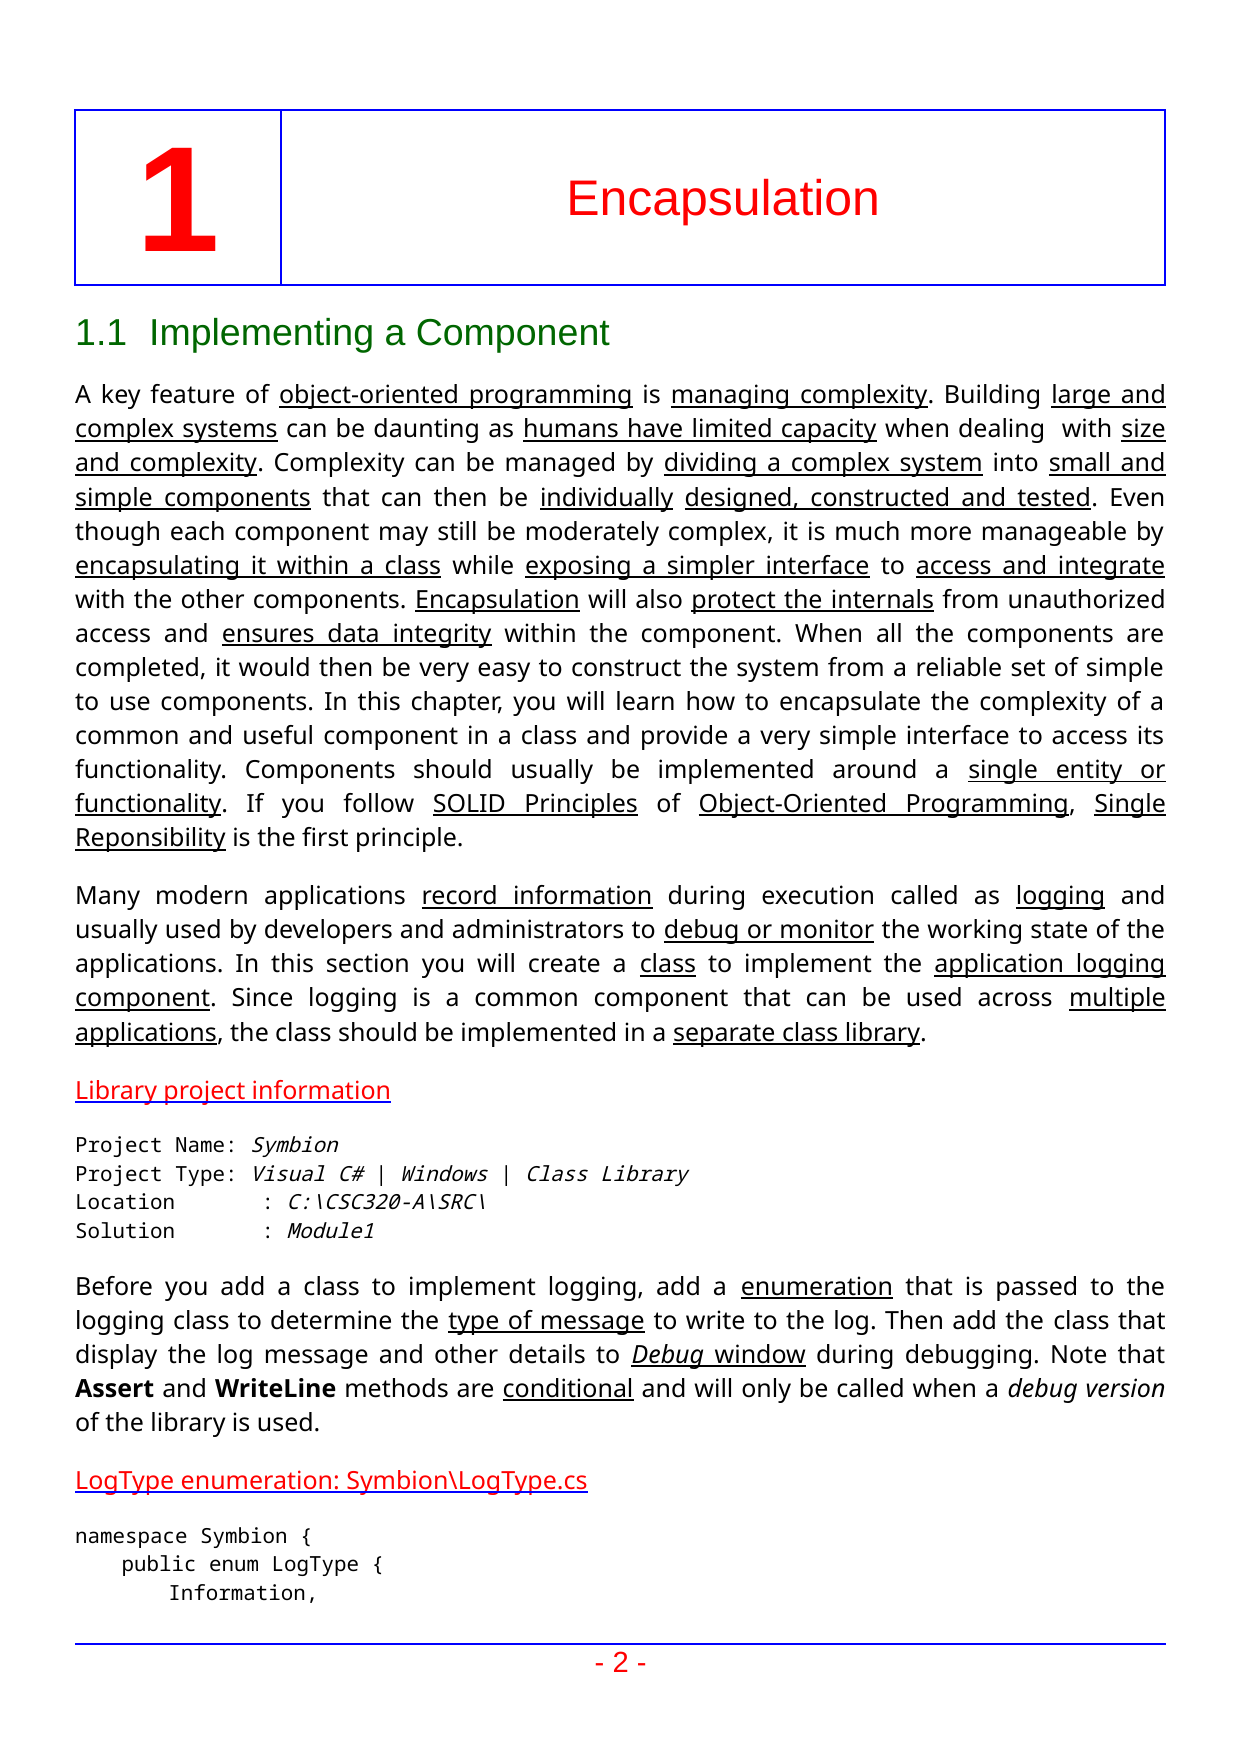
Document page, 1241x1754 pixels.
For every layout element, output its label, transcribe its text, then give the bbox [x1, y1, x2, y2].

text A key feature of object-oriented programming is managing complexity. Building large and complex systems can be daunting as humans have limited capacity when dealing with size and complexity. Complexity can be managed by dividing a complex system into small and simple components that can then be individually designed, constructed and tested. Even though each component may still be moderately complex, it is much more manageable by encapsulating it within a class while exposing a simpler interface to access and integrate with the other components. Encapsulation will also protect the internals from unauthorized access and ensures data integrity within the component. When all the components are completed, it would then be very easy to construct the system from a reliable set of simple to use components. In this chapter, you will learn how to encapsulate the complexity of a common and useful component in a class and provide a very simple interface to access its functionality. Components should usually be implemented around a single entity or functionality. If you follow SOLID Principles of Object-Oriented Programming, Single Reponsibility is the first principle. [75, 377, 1166, 854]
text Location : C:\CSC320-A\SRC\ [75, 1187, 1166, 1216]
text namespace Symbion { [75, 1521, 1166, 1549]
text Project Name: Symbion [75, 1130, 1166, 1159]
text 1.1 Implementing a Component [75, 310, 1166, 353]
text Before you add a class to implement logging, add a enumeration that is passed to the logging class to determine the type of message to write to the log. Then add the class that display the log message and other details to Debug window during debugging. Note that Assert and WriteLine methods are conditional and will only be called when a debug version of the library is used. [75, 1268, 1166, 1438]
text Project Type: Visual C# | Windows | Class Library [75, 1159, 1166, 1187]
table_header 1 [76, 111, 280, 284]
text Library project information [75, 1072, 1166, 1106]
text LogType enumeration: Symbion\LogType.cs [75, 1463, 1166, 1497]
table_header Encapsulation [282, 111, 1164, 284]
text Information, [75, 1578, 1166, 1606]
text Many modern applications record information during execution called as logging and usually used by developers and administrators to debug or monitor the working state of the applications. In this section you will create a class to implement the application logging component. Since logging is a common component that can be used across multiple applications, the class should be implemented in a separate class library. [75, 878, 1166, 1048]
text Solution : Module1 [75, 1216, 1166, 1244]
text public enum LogType { [75, 1549, 1166, 1578]
